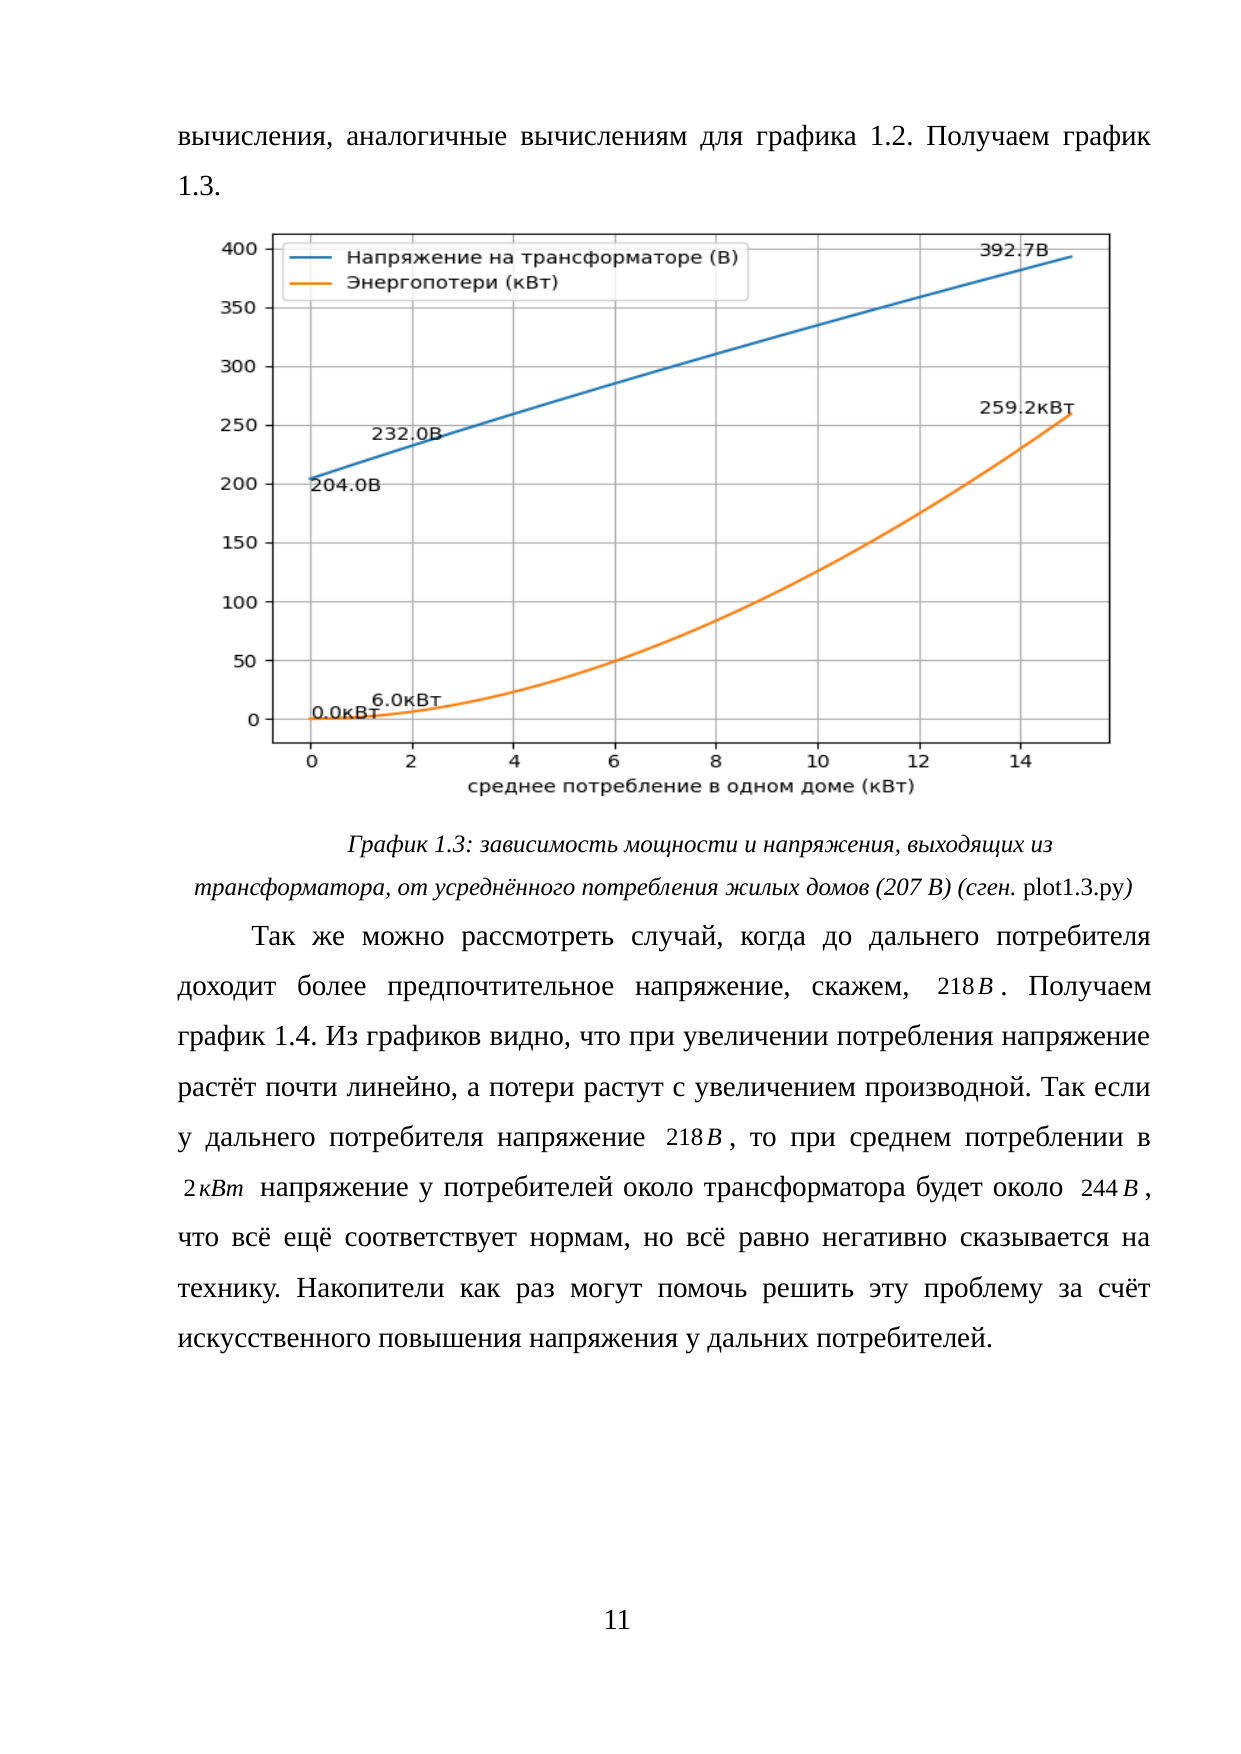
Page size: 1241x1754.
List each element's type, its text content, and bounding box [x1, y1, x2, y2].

text вычисления, аналогичные вычислениям для графика 1.2. Получаем график 1.3. [177, 118, 1152, 202]
picture [198, 215, 1130, 815]
text График 1.3: зависимость мощности и напряжения, выходящих из трансформатора, от усреднённого потребления жилых домов (207 В) (сген. plot1.3.py) [184, 228, 1144, 901]
text Так же можно рассмотреть случай, когда до дальнего потребителя доходит более предпочтительное напряжение, скажем, . Получаем график 1.4. Из графиков видно, что при увеличении потребления напряжение растёт почти линейно, а потери растут с увеличением производной. Так если у дальнего потребителя напряжение , то при среднем потреблении в напряжение у потребителей около трансформатора будет около , что всё ещё соответствует нормам, но всё равно негативно сказывается на технику. Накопители как раз могут помочь решить эту проблему за счёт искусственного повышения напряжения у дальних потребителей. [177, 215, 1152, 1354]
